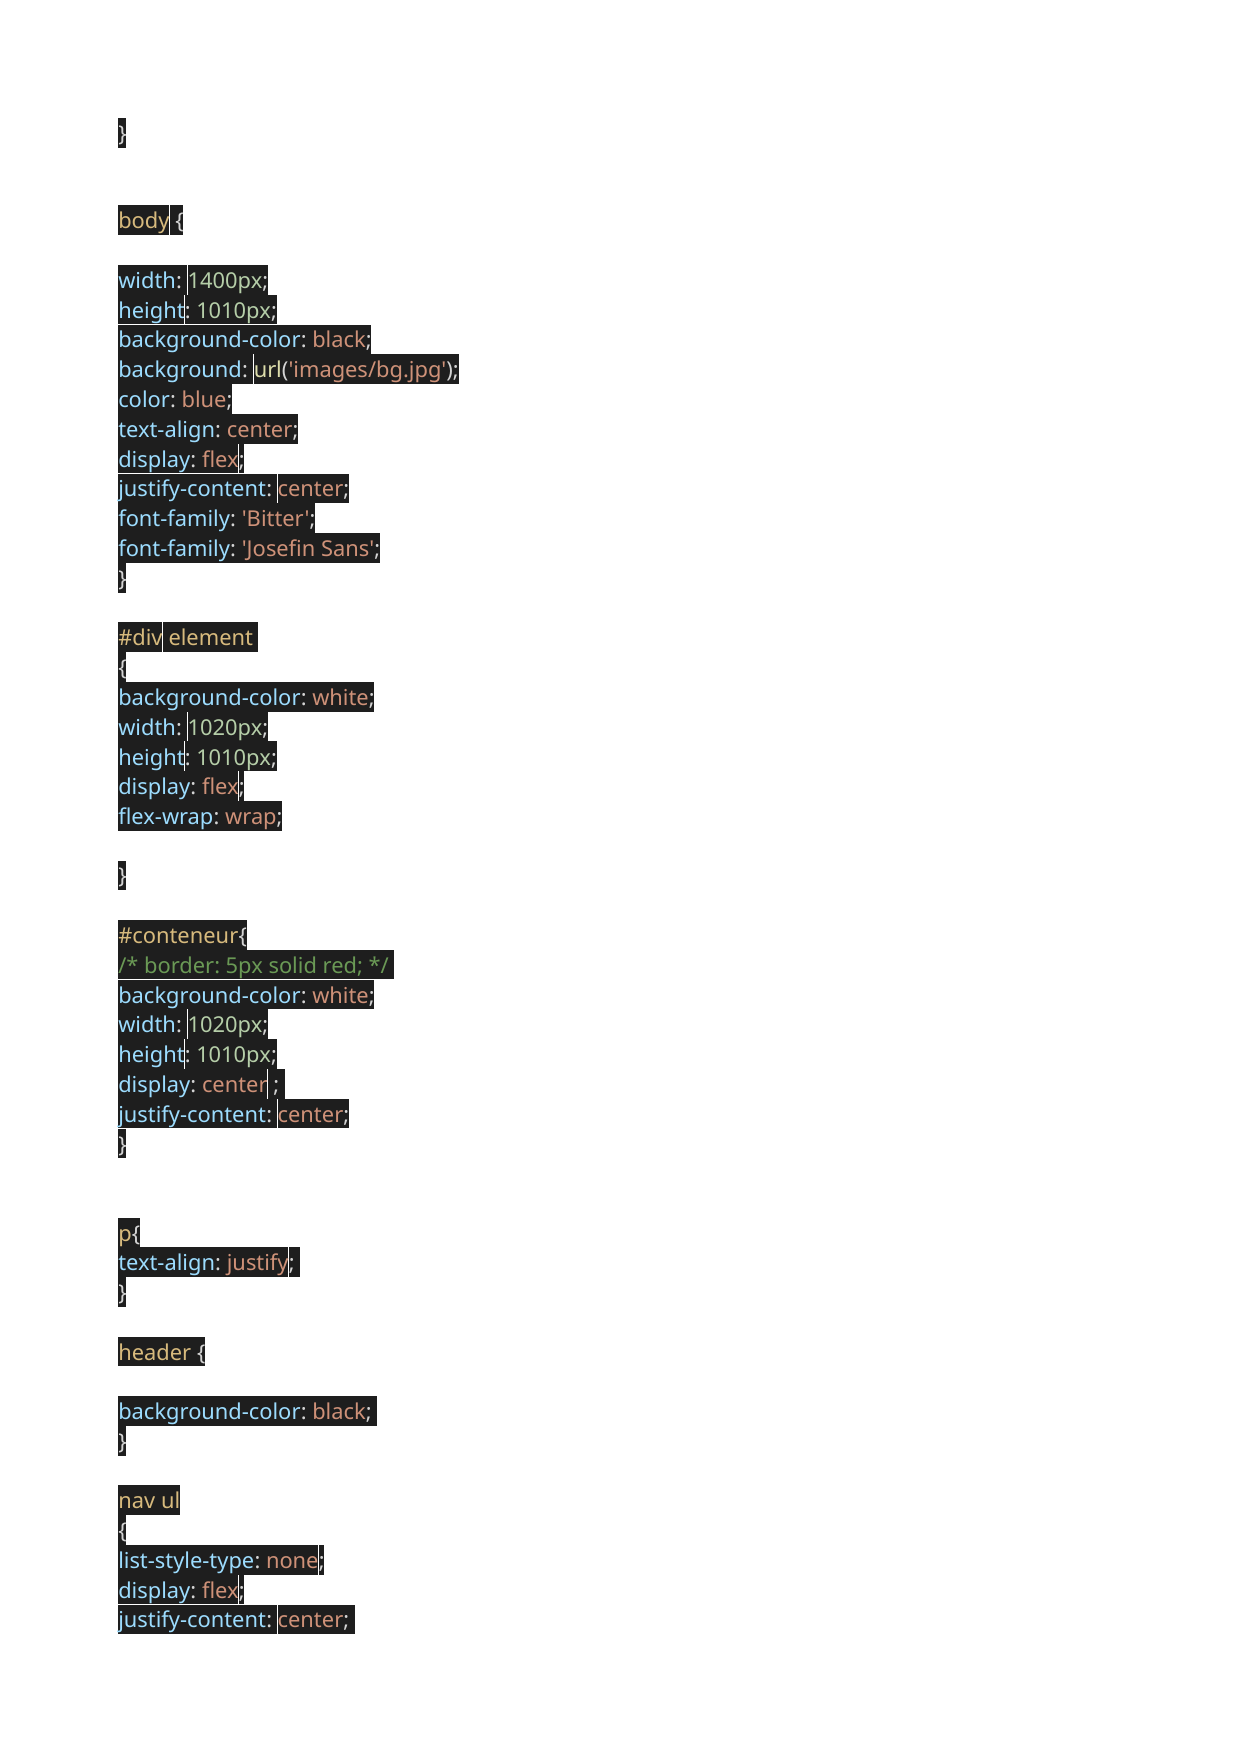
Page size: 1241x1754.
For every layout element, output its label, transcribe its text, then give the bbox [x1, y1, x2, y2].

text display: flex; [118, 771, 1122, 801]
text } [118, 861, 1122, 890]
text text-align: justify; [118, 1247, 1122, 1277]
text width: 1020px; [118, 1009, 1122, 1039]
text } [118, 563, 1122, 593]
text justify-content: center; [118, 473, 1122, 503]
text } [118, 118, 1122, 148]
text background-color: black; [118, 324, 1122, 354]
text header { [118, 1337, 1122, 1366]
text p{ [118, 1217, 1122, 1247]
text } [118, 1277, 1122, 1307]
text justify-content: center; [118, 1604, 1122, 1634]
text { [118, 1515, 1122, 1545]
text list-style-type: none; [118, 1545, 1122, 1575]
text #div element [118, 622, 1122, 652]
text font-family: 'Josefin Sans'; [118, 533, 1122, 563]
text background-color: white; [118, 682, 1122, 712]
text color: blue; [118, 384, 1122, 414]
text font-family: 'Bitter'; [118, 503, 1122, 533]
text #conteneur{ [118, 920, 1122, 950]
text background-color: black; [118, 1396, 1122, 1426]
text body { [118, 205, 1122, 235]
text background: url('images/bg.jpg'); [118, 354, 1122, 384]
text /* border: 5px solid red; */ [118, 950, 1122, 979]
text } [118, 1426, 1122, 1456]
text height: 1010px; [118, 295, 1122, 324]
text height: 1010px; [118, 1039, 1122, 1069]
text nav ul [118, 1485, 1122, 1515]
text text-align: center; [118, 414, 1122, 444]
text { [118, 652, 1122, 682]
text height: 1010px; [118, 741, 1122, 771]
text display: center ; [118, 1069, 1122, 1099]
text } [118, 1128, 1122, 1158]
text flex-wrap: wrap; [118, 801, 1122, 831]
text display: flex; [118, 444, 1122, 473]
text width: 1400px; [118, 265, 1122, 295]
text display: flex; [118, 1575, 1122, 1604]
text width: 1020px; [118, 712, 1122, 741]
text justify-content: center; [118, 1099, 1122, 1128]
text background-color: white; [118, 979, 1122, 1009]
